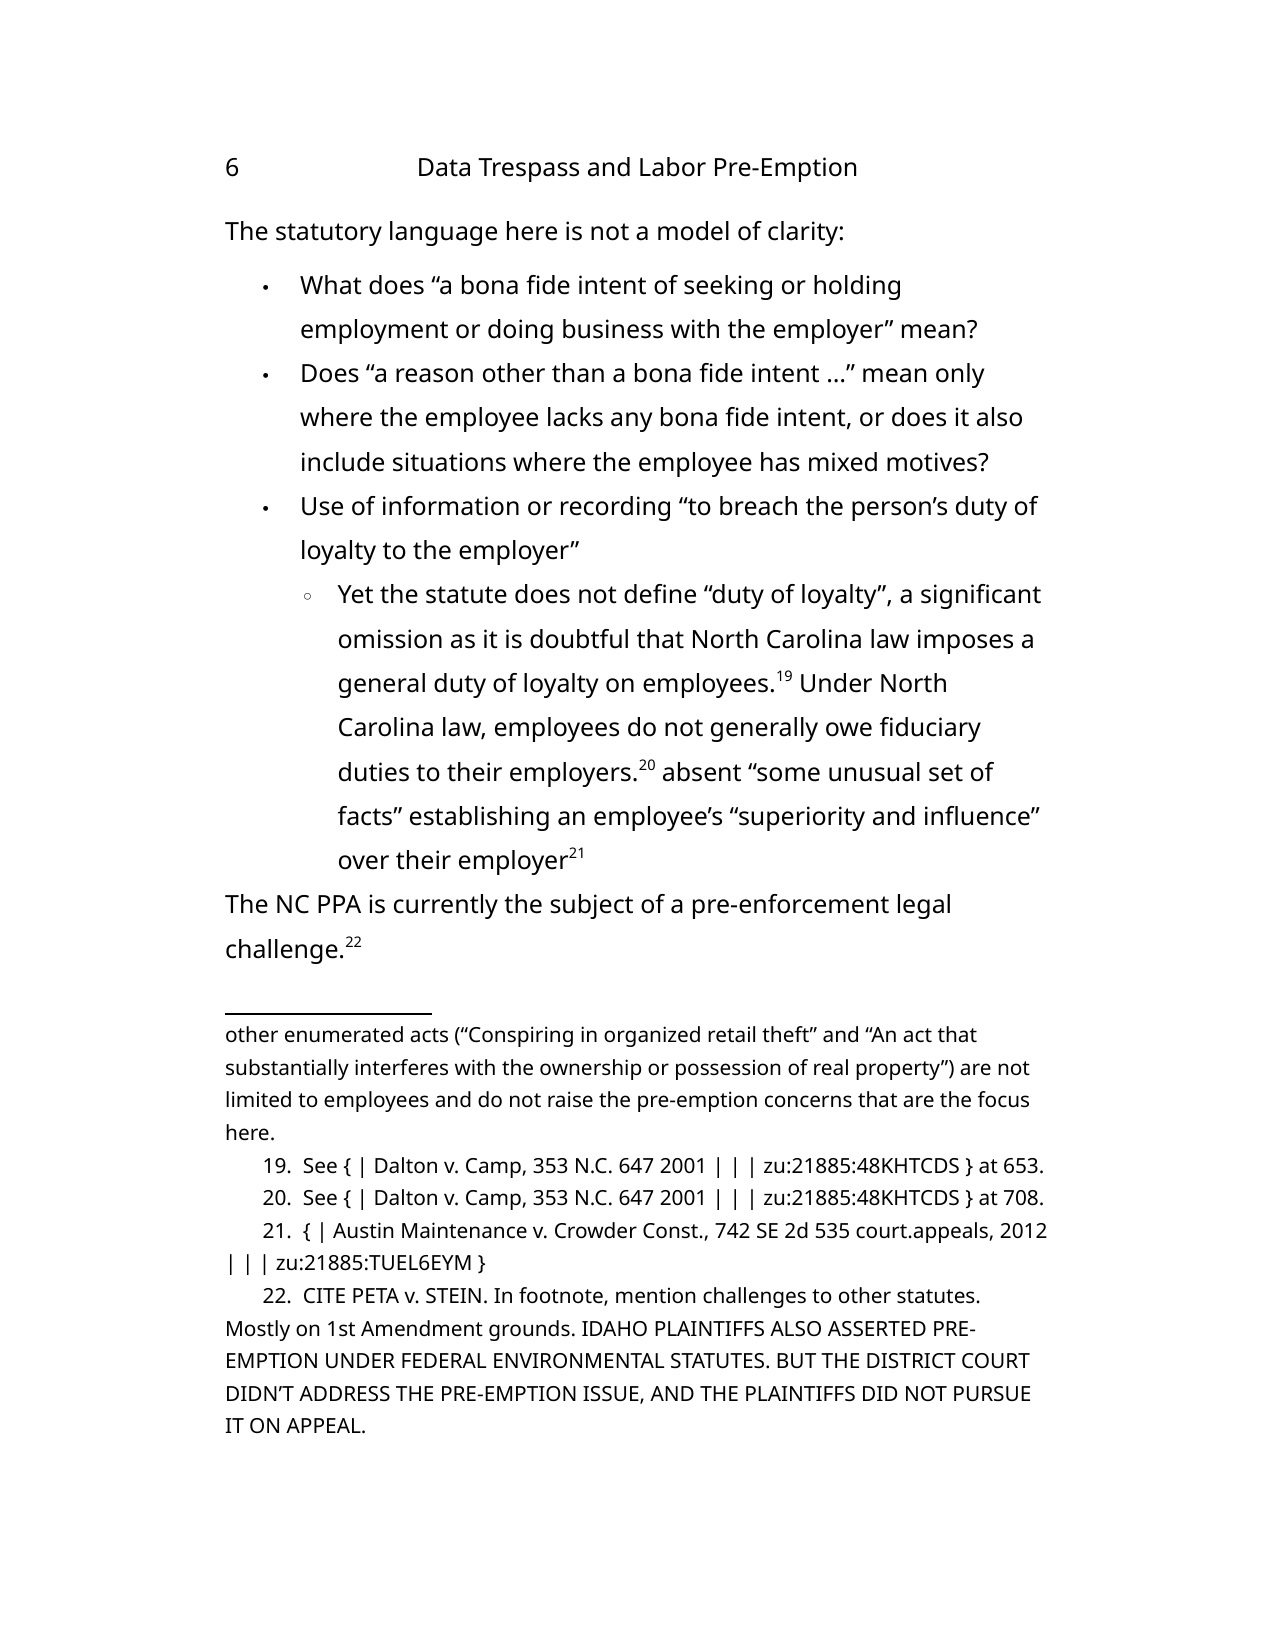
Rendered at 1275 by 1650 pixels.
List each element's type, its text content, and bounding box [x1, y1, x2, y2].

list What does “a bona fide intent of seeking or holding employment or doing business with the employer” mean? [262, 267, 1050, 346]
list Yet the statute does not define “duty of loyalty”, a significant omission as it is doubtful that North Carolina law imposes a general duty of loyalty on employees. Under North Carolina law, employees do not generally owe fiduciary duties to their employers. absent “some unusual set of facts” establishing an employee’s “superiority and influence” over their employer [300, 577, 1050, 877]
list Use of information or recording “to breach the person’s duty of loyalty to the employer” [262, 489, 1050, 567]
list Does “a reason other than a bona fide intent …” mean only where the employee lacks any bona fide intent, or does it also include situations where the employee has mixed motives? [262, 356, 1050, 478]
list other enumerated acts (“Conspiring in organized retail theft” and “An act that substantially interferes with the ownership or possession of real property”) are not limited to employees and do not raise the pre-emption concerns that are the focus here. [225, 1020, 1050, 1147]
text The NC PPA is currently the subject of a pre-enforcement legal challenge. [225, 887, 1050, 965]
text The statutory language here is not a model of clarity: [225, 214, 1050, 248]
list See { | Dalton v. Camp, 353 N.C. 647 2001 | | | zu:21885:48KHTCDS } at 708. [225, 1183, 1050, 1212]
text CITE PETA v. STEIN. In footnote, mention challenges to other statutes. Mostly on 1st Amendment grounds. IDAHO PLAINTIFFS ALSO ASSERTED PRE-EMPTION UNDER FEDERAL ENVIRONMENTAL STATUTES. BUT THE DISTRICT COURT DIDN’T ADDRESS THE PRE-EMPTION ISSUE, AND THE PLAINTIFFS DID NOT PURSUE IT ON APPEAL. [225, 1281, 1050, 1440]
list See { | Dalton v. Camp, 353 N.C. 647 2001 | | | zu:21885:48KHTCDS } at 653. [225, 1151, 1050, 1179]
list { | Austin Maintenance v. Crowder Const., 742 SE 2d 535 court.appeals, 2012 | | | zu:21885:TUEL6EYM } [225, 1216, 1050, 1277]
